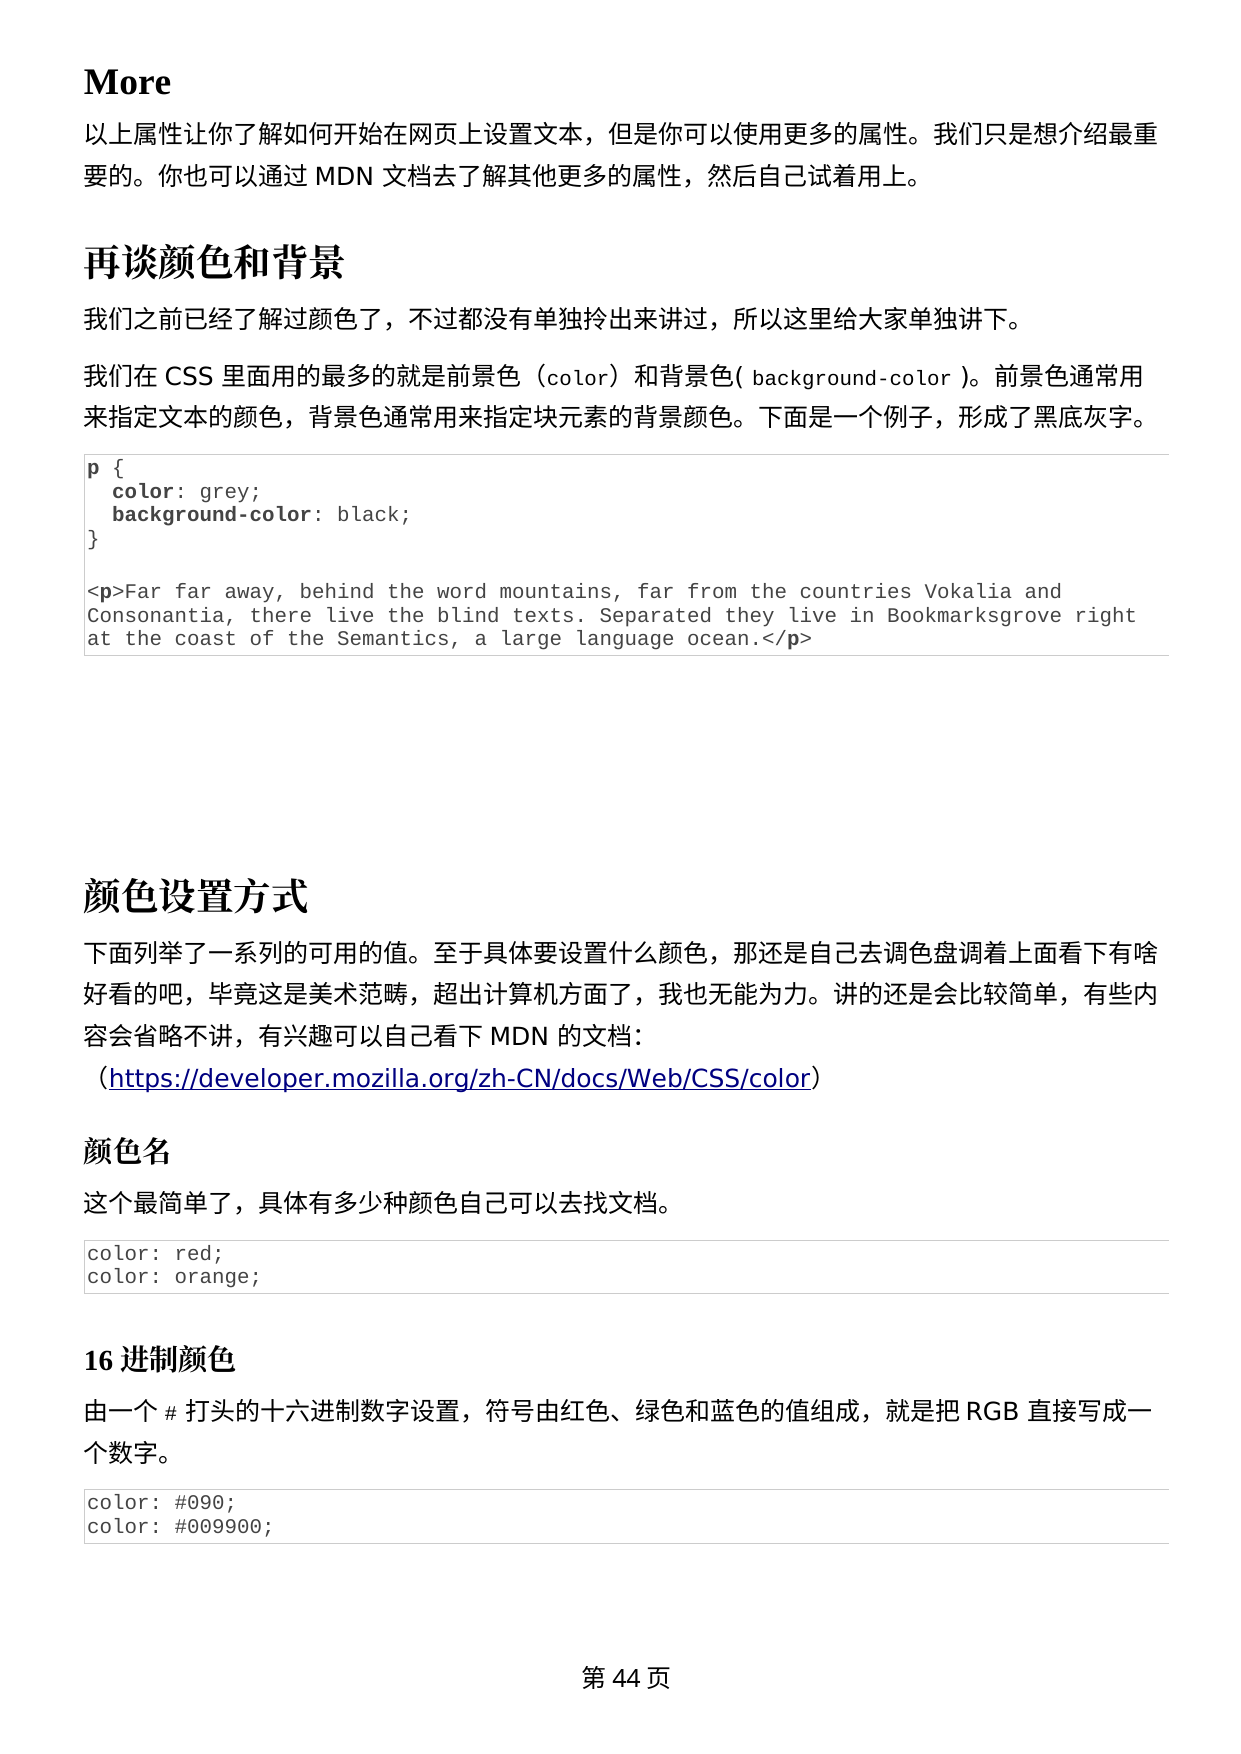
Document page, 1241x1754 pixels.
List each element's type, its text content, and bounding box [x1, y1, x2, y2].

text color: red; [85, 1241, 1169, 1263]
subtitle 颜色设置方式 [84, 867, 1169, 921]
subtitle More [84, 59, 1169, 102]
text background-color: black; [85, 501, 1169, 525]
text p { [85, 455, 1169, 478]
text <p>Far far away, behind the word mountains, far from the countries Vokalia and Consonantia, there live the blind texts. Separated they live in Bookmarksgrove right at the coast of the Semantics, a large language ocean.</p> [85, 578, 1169, 655]
text } [85, 525, 1169, 552]
text 由一个 # 打头的十六进制数字设置，符号由红色、绿色和蓝色的值组成，就是把 RGB 直接写成一个数字。 [84, 1391, 1169, 1469]
text 我们在 CSS 里面用的最多的就是前景色（color）和背景色( background-color )。前景色通常用来指定文本的颜色，背景色通常用来指定块元素的背景颜色。下面是一个例子，形成了黑底灰字。 [84, 356, 1169, 434]
text color: #009900; [85, 1513, 1169, 1543]
subtitle 再谈颜色和背景 [84, 233, 1169, 287]
subtitle 颜色名 [84, 1129, 1169, 1171]
text 下面列举了一系列的可用的值。至于具体要设置什么颜色，那还是自己去调色盘调着上面看下有啥好看的吧，毕竟这是美术范畴，超出计算机方面了，我也无能为力。讲的还是会比较简单，有些内容会省略不讲，有兴趣可以自己看下 MDN 的文档：（https://developer.mozilla.org/zh-CN/docs/Web/CSS/color） [84, 933, 1169, 1094]
text color: grey; [85, 478, 1169, 501]
text 我们之前已经了解过颜色了，不过都没有单独拎出来讲过，所以这里给大家单独讲下。 [84, 300, 1169, 336]
text 这个最简单了，具体有多少种颜色自己可以去找文档。 [84, 1183, 1169, 1219]
text color: #090; [85, 1490, 1169, 1513]
subtitle 16 进制颜色 [84, 1337, 1169, 1379]
text 以上属性让你了解如何开始在网页上设置文本，但是你可以使用更多的属性。我们只是想介绍最重要的。你也可以通过 MDN 文档去了解其他更多的属性，然后自己试着用上。 [84, 115, 1169, 193]
text color: orange; [85, 1263, 1169, 1293]
